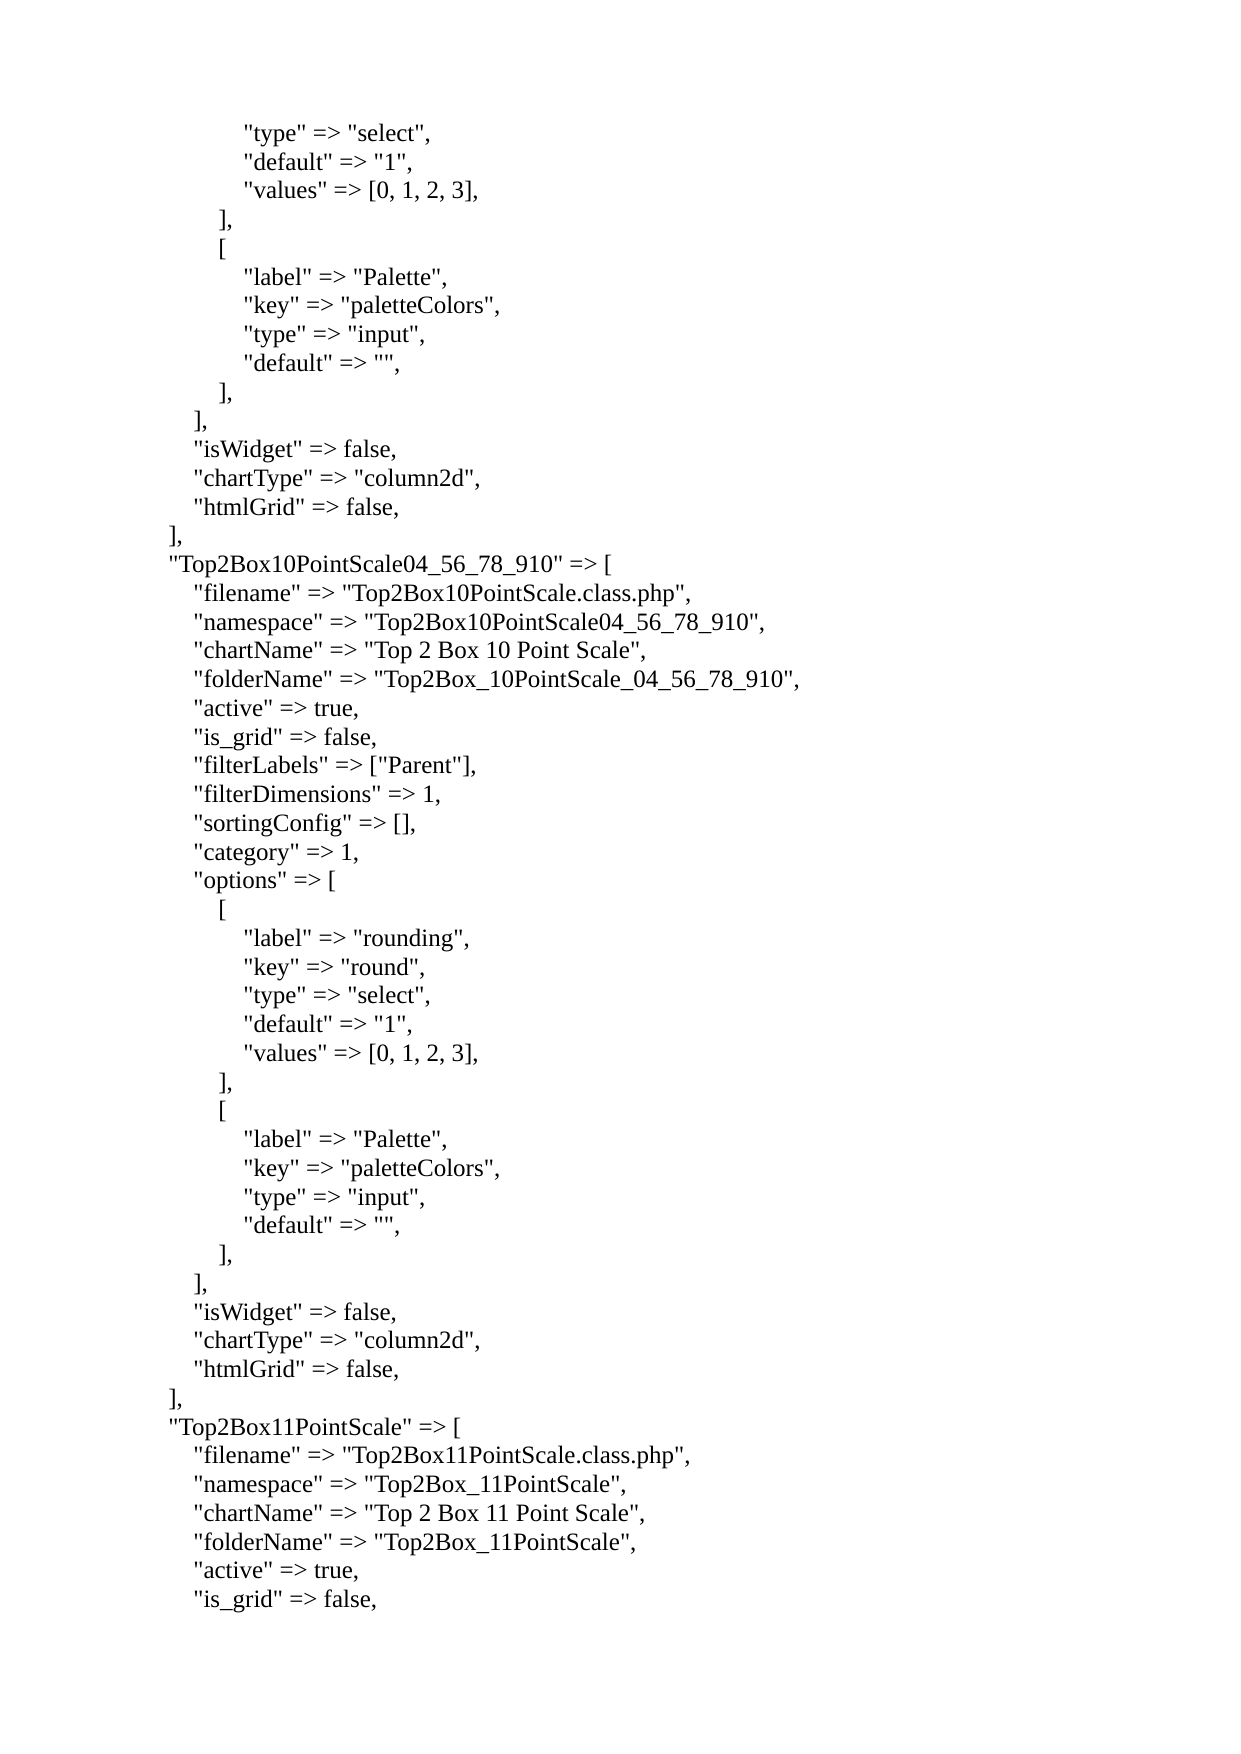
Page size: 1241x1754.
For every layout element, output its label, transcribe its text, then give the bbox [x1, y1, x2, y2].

text "label" => "Palette", [118, 1124, 1122, 1153]
text "key" => "paletteColors", [118, 291, 1122, 319]
text "is_grid" => false, [118, 722, 1122, 751]
text [ [118, 894, 1122, 923]
text "filterDimensions" => 1, [118, 779, 1122, 808]
text "key" => "round", [118, 952, 1122, 981]
text ], [118, 204, 1122, 233]
text "default" => "1", [118, 147, 1122, 176]
text "folderName" => "Top2Box_11PointScale", [118, 1527, 1122, 1556]
text ], [118, 1067, 1122, 1096]
text "namespace" => "Top2Box10PointScale04_56_78_910", [118, 607, 1122, 636]
text "chartName" => "Top 2 Box 10 Point Scale", [118, 636, 1122, 664]
text ], [118, 1383, 1122, 1412]
text "folderName" => "Top2Box_10PointScale_04_56_78_910", [118, 664, 1122, 693]
text "label" => "rounding", [118, 923, 1122, 952]
text "options" => [ [118, 866, 1122, 894]
text "namespace" => "Top2Box_11PointScale", [118, 1469, 1122, 1498]
text "filename" => "Top2Box11PointScale.class.php", [118, 1441, 1122, 1469]
text "is_grid" => false, [118, 1584, 1122, 1613]
text "default" => "", [118, 348, 1122, 377]
text "chartName" => "Top 2 Box 11 Point Scale", [118, 1498, 1122, 1527]
text [ [118, 233, 1122, 262]
text "default" => "", [118, 1211, 1122, 1239]
text "htmlGrid" => false, [118, 1354, 1122, 1383]
text "filterLabels" => ["Parent"], [118, 751, 1122, 779]
text ], [118, 521, 1122, 549]
text "type" => "input", [118, 319, 1122, 348]
text "type" => "input", [118, 1182, 1122, 1211]
text "label" => "Palette", [118, 262, 1122, 291]
text "key" => "paletteColors", [118, 1153, 1122, 1182]
text ], [118, 377, 1122, 406]
text "active" => true, [118, 1556, 1122, 1584]
text "isWidget" => false, [118, 434, 1122, 463]
text "type" => "select", [118, 981, 1122, 1009]
text "Top2Box10PointScale04_56_78_910" => [ [118, 549, 1122, 578]
text "chartType" => "column2d", [118, 463, 1122, 492]
text "isWidget" => false, [118, 1297, 1122, 1326]
text "htmlGrid" => false, [118, 492, 1122, 521]
text "type" => "select", [118, 118, 1122, 147]
text "sortingConfig" => [], [118, 808, 1122, 837]
text "active" => true, [118, 693, 1122, 722]
text "values" => [0, 1, 2, 3], [118, 176, 1122, 204]
text "default" => "1", [118, 1009, 1122, 1038]
text "category" => 1, [118, 837, 1122, 866]
text "filename" => "Top2Box10PointScale.class.php", [118, 578, 1122, 607]
text [ [118, 1096, 1122, 1124]
text ], [118, 406, 1122, 434]
text ], [118, 1268, 1122, 1297]
text ], [118, 1239, 1122, 1268]
text "Top2Box11PointScale" => [ [118, 1412, 1122, 1441]
text "values" => [0, 1, 2, 3], [118, 1038, 1122, 1067]
text "chartType" => "column2d", [118, 1326, 1122, 1354]
